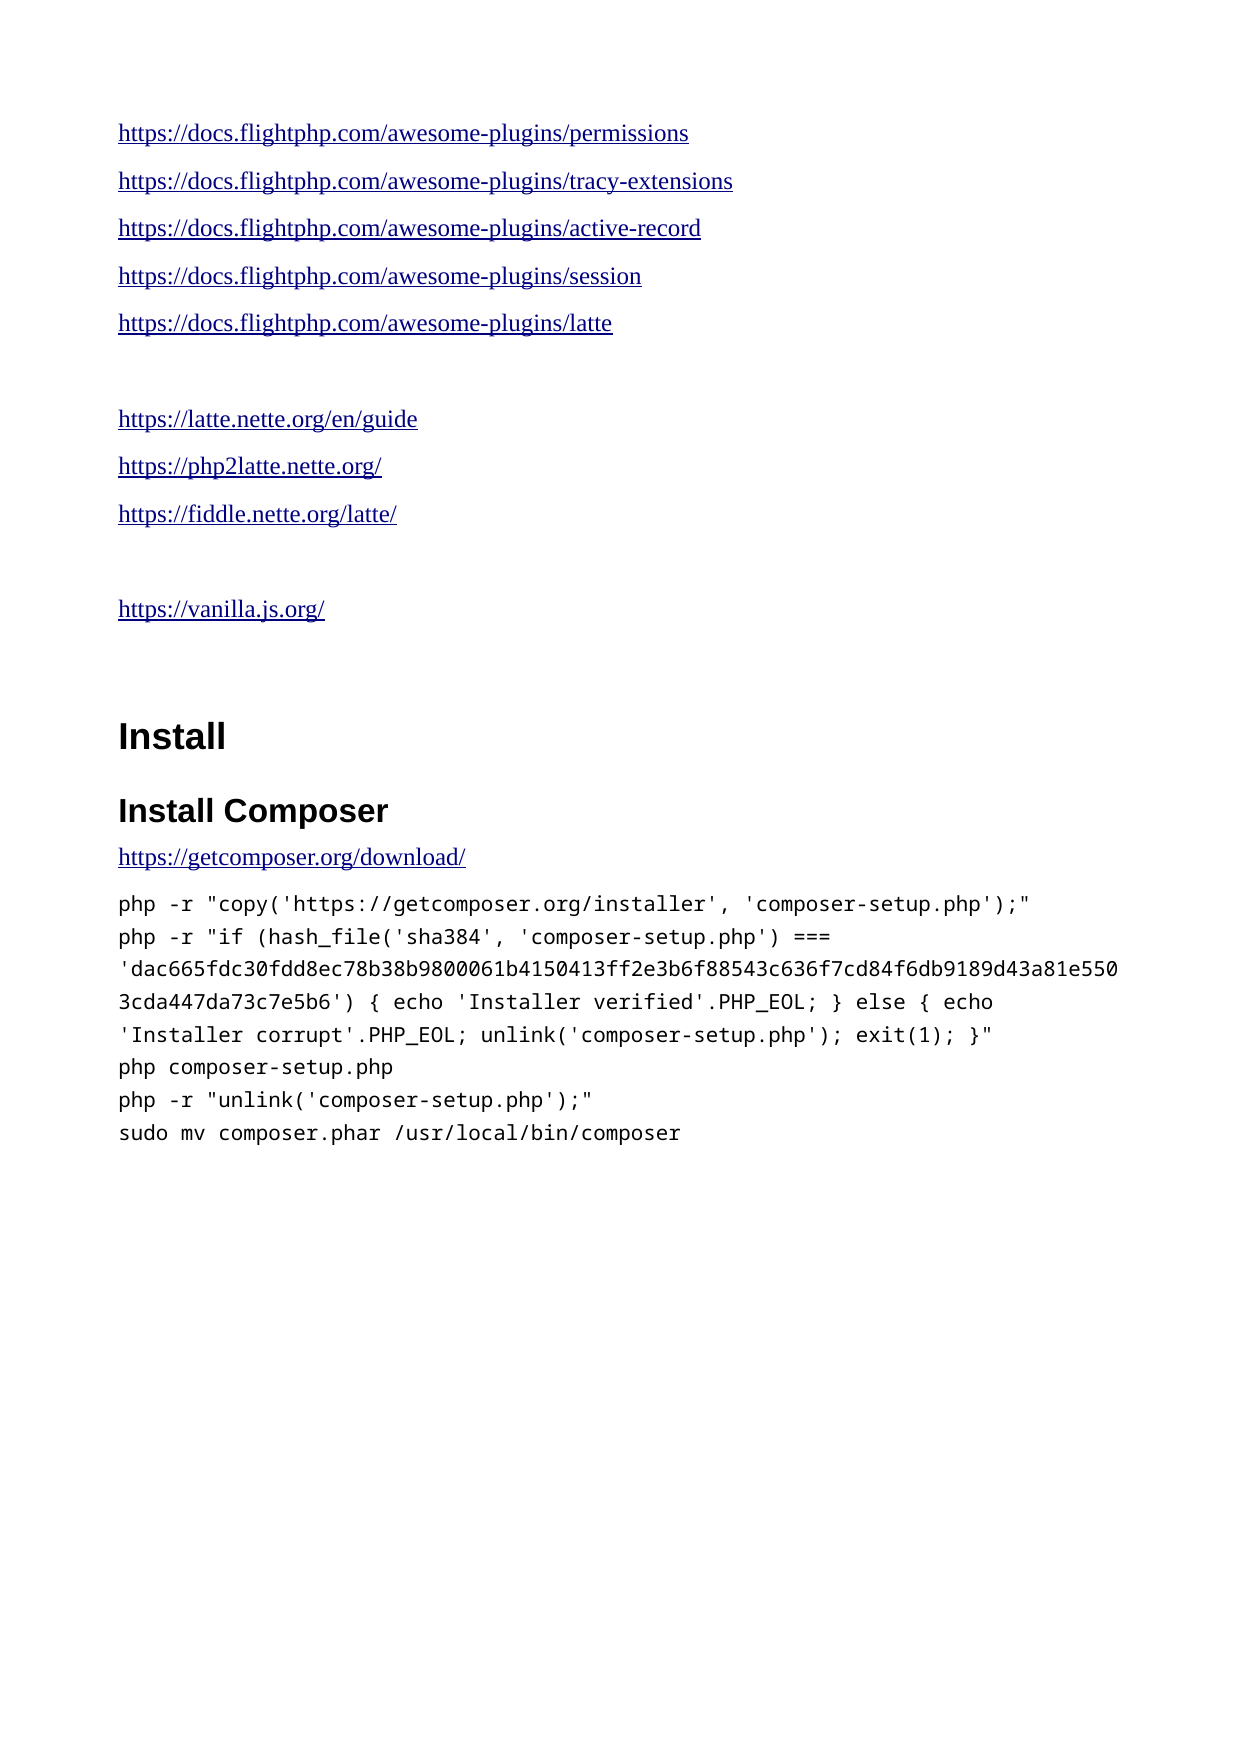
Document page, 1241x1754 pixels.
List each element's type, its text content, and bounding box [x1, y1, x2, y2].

text https://php2latte.nette.org/ [118, 451, 1122, 480]
text https://docs.flightphp.com/awesome-plugins/active-record [118, 213, 1122, 242]
text php -r "unlink('composer-setup.php');" [118, 1085, 1122, 1113]
subtitle Install [118, 714, 1122, 757]
text https://docs.flightphp.com/awesome-plugins/session [118, 261, 1122, 290]
text php composer-setup.php [118, 1052, 1122, 1081]
text php -r "copy('https://getcomposer.org/installer', 'composer-setup.php');" [118, 889, 1122, 918]
text https://latte.nette.org/en/guide [118, 404, 1122, 432]
text https://docs.flightphp.com/awesome-plugins/tracy-extensions [118, 166, 1122, 194]
subtitle Install Composer [118, 791, 1122, 829]
text https://docs.flightphp.com/awesome-plugins/permissions [118, 118, 1122, 147]
text php -r "if (hash_file('sha384', 'composer-setup.php') === 'dac665fdc30fdd8ec78b38b9800061b4150413ff2e3b6f88543c636f7cd84f6db9189d43a81e5503cda447da73c7e5b6') { echo 'Installer verified'.PHP_EOL; } else { echo 'Installer corrupt'.PHP_EOL; unlink('composer-setup.php'); exit(1); }" [118, 922, 1122, 1048]
text https://vanilla.js.org/ [118, 594, 1122, 623]
text https://fiddle.nette.org/latte/ [118, 499, 1122, 528]
text https://docs.flightphp.com/awesome-plugins/latte [118, 308, 1122, 337]
text sudo mv composer.phar /usr/local/bin/composer [118, 1118, 1122, 1146]
text https://getcomposer.org/download/ [118, 842, 1122, 871]
